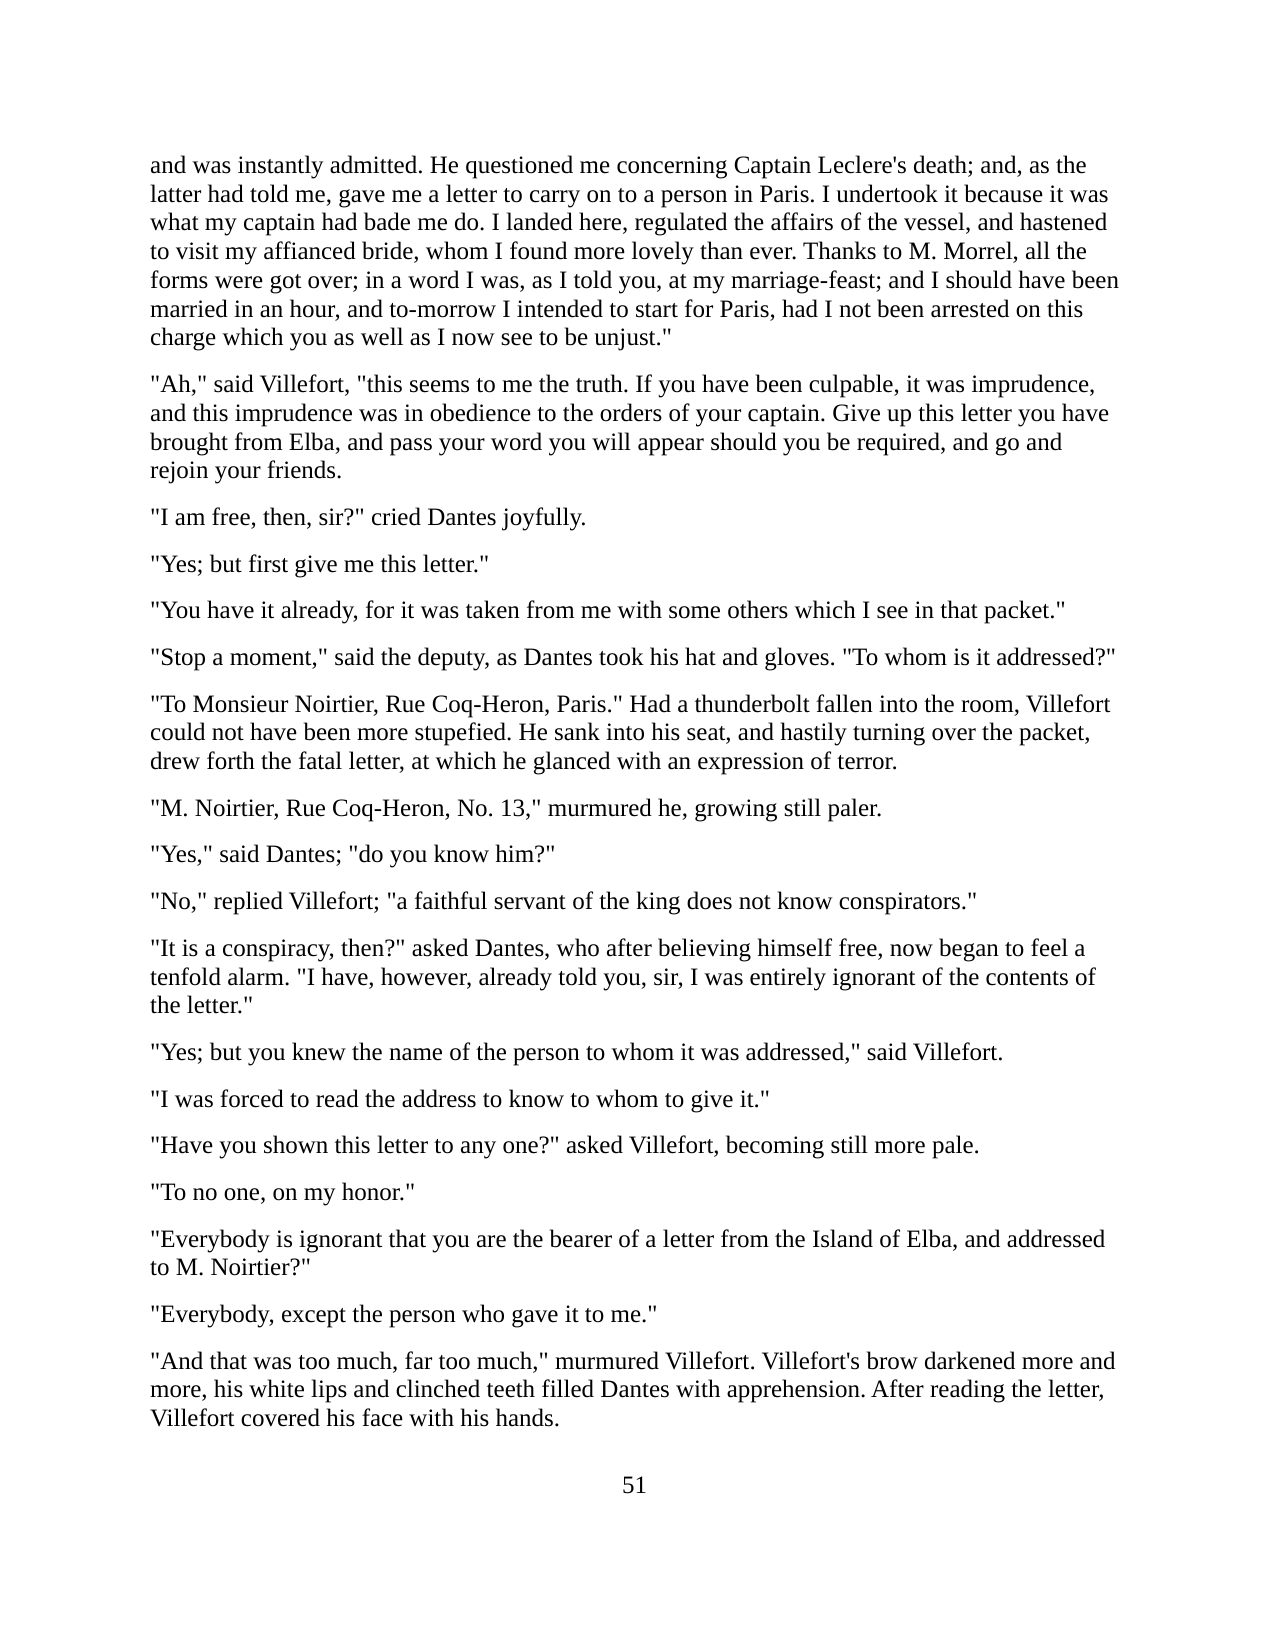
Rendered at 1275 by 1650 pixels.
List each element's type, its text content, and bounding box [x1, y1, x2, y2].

text "To Monsieur Noirtier, Rue Coq-Heron, Paris." Had a thunderbolt fallen into the room, Villefort could not have been more stupefied. He sank into his seat, and hastily turning over the packet, drew forth the fatal letter, at which he glanced with an expression of terror. [150, 689, 1125, 775]
text "I was forced to read the address to know to whom to give it." [150, 1084, 1125, 1112]
text "Yes," said Dantes; "do you know him?" [150, 839, 1125, 868]
text "Everybody, except the person who gave it to me." [150, 1299, 1125, 1328]
text "You have it already, for it was taken from me with some others which I see in that packet." [150, 595, 1125, 624]
text "I am free, then, sir?" cried Dantes joyfully. [150, 502, 1125, 531]
text "And that was too much, far too much," murmured Villefort. Villefort's brow darkened more and more, his white lips and clinched teeth filled Dantes with apprehension. After reading the letter, Villefort covered his face with his hands. [150, 1346, 1125, 1432]
text "Have you shown this letter to any one?" asked Villefort, becoming still more pale. [150, 1130, 1125, 1159]
text "Yes; but you knew the name of the person to whom it was addressed," said Villefort. [150, 1037, 1125, 1066]
text "M. Noirtier, Rue Coq-Heron, No. 13," murmured he, growing still paler. [150, 793, 1125, 822]
text and was instantly admitted. He questioned me concerning Captain Leclere's death; and, as the latter had told me, gave me a letter to carry on to a person in Paris. I undertook it because it was what my captain had bade me do. I landed here, regulated the affairs of the vessel, and hastened to visit my affianced bride, whom I found more lovely than ever. Thanks to M. Morrel, all the forms were got over; in a word I was, as I told you, at my marriage-feast; and I should have been married in an hour, and to-morrow I intended to start for Paris, had I not been arrested on this charge which you as well as I now see to be unjust." [150, 150, 1125, 351]
text "Everybody is ignorant that you are the bearer of a letter from the Island of Elba, and addressed to M. Noirtier?" [150, 1224, 1125, 1281]
text "It is a conspiracy, then?" asked Dantes, who after believing himself free, now began to feel a tenfold alarm. "I have, however, already told you, sir, I was entirely ignorant of the contents of the letter." [150, 933, 1125, 1019]
text "To no one, on my honor." [150, 1177, 1125, 1206]
text "No," replied Villefort; "a faithful servant of the king does not know conspirators." [150, 886, 1125, 915]
text "Ah," said Villefort, "this seems to me the truth. If you have been culpable, it was imprudence, and this imprudence was in obedience to the orders of your captain. Give up this letter you have brought from Elba, and pass your word you will appear should you be required, and go and rejoin your friends. [150, 369, 1125, 484]
text "Yes; but first give me this letter." [150, 549, 1125, 577]
text "Stop a moment," said the deputy, as Dantes took his hat and gloves. "To whom is it addressed?" [150, 642, 1125, 671]
